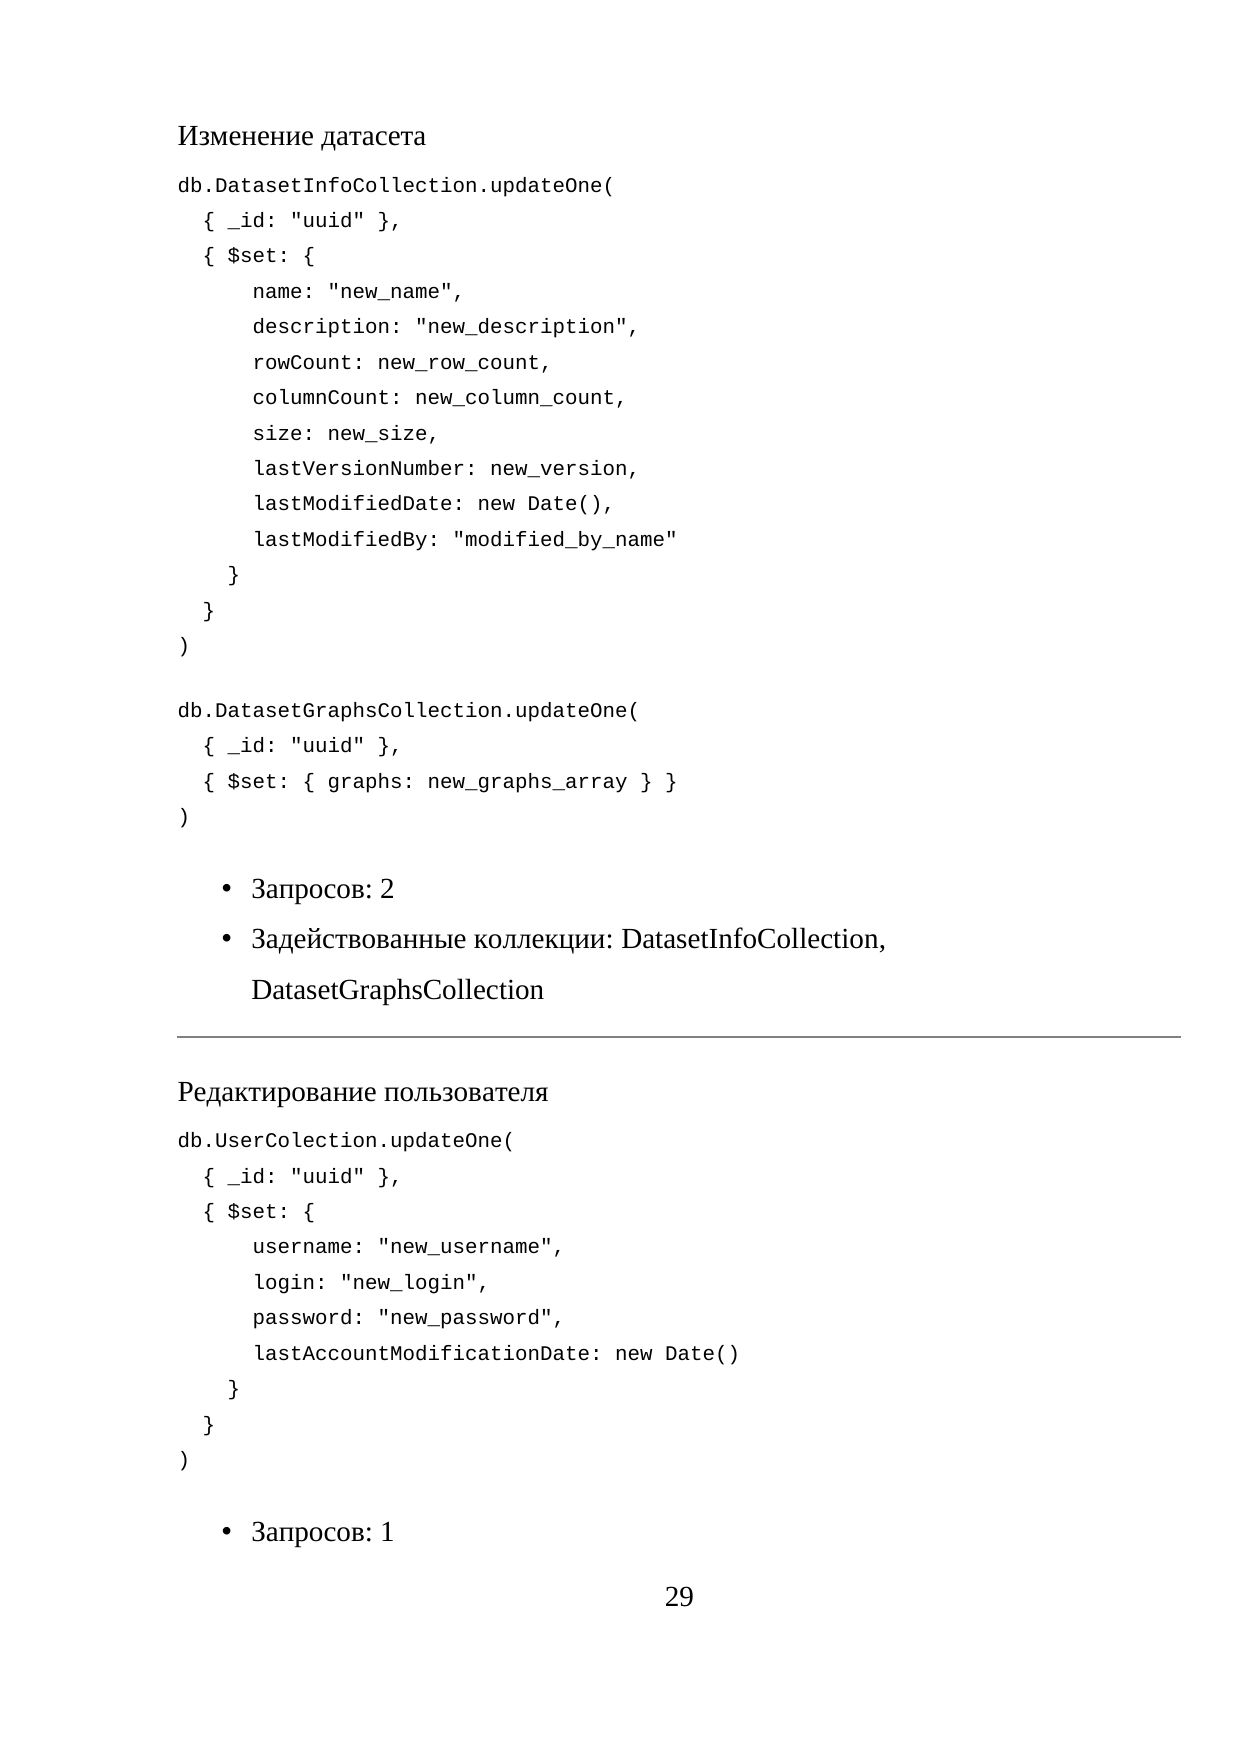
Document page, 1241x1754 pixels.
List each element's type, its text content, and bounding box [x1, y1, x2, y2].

text description: "new_description", [177, 316, 1181, 340]
text { _id: "uuid" }, [177, 210, 1181, 234]
text lastVersionNumber: new_version, [177, 458, 1181, 482]
text { _id: "uuid" }, [177, 1166, 1181, 1189]
subtitle Запросов: 2 [222, 871, 1181, 905]
text lastAccountModificationDate: new Date() [177, 1343, 1181, 1366]
text { _id: "uuid" }, [177, 735, 1181, 759]
text password: "new_password", [177, 1307, 1181, 1331]
text { $set: { [177, 1201, 1181, 1225]
text db.DatasetInfoCollection.updateOne( [177, 175, 1181, 198]
text size: new_size, [177, 423, 1181, 446]
text name: "new_name", [177, 281, 1181, 304]
subtitle Запросов: 1 [222, 1514, 1181, 1548]
text lastModifiedDate: new Date(), [177, 493, 1181, 517]
text } [177, 600, 1181, 623]
text ) [177, 635, 1181, 659]
text { $set: { graphs: new_graphs_array } } [177, 771, 1181, 794]
text } [177, 1414, 1181, 1437]
text ) [177, 1449, 1181, 1473]
text { $set: { [177, 246, 1181, 269]
text db.DatasetGraphsCollection.updateOne( [177, 700, 1181, 724]
text } [177, 564, 1181, 588]
text login: "new_login", [177, 1272, 1181, 1296]
text db.UserColection.updateOne( [177, 1130, 1181, 1154]
text } [177, 1378, 1181, 1402]
text username: "new_username", [177, 1237, 1181, 1260]
text columnCount: new_column_count, [177, 387, 1181, 411]
text ) [177, 806, 1181, 830]
subtitle Изменение датасета [177, 118, 1181, 152]
text rowCount: new_row_count, [177, 352, 1181, 375]
subtitle Задействованные коллекции: DatasetInfoCollection, DatasetGraphsCollection [222, 922, 1181, 1006]
text lastModifiedBy: "modified_by_name" [177, 529, 1181, 552]
subtitle Редактирование пользователя [177, 1074, 1181, 1107]
